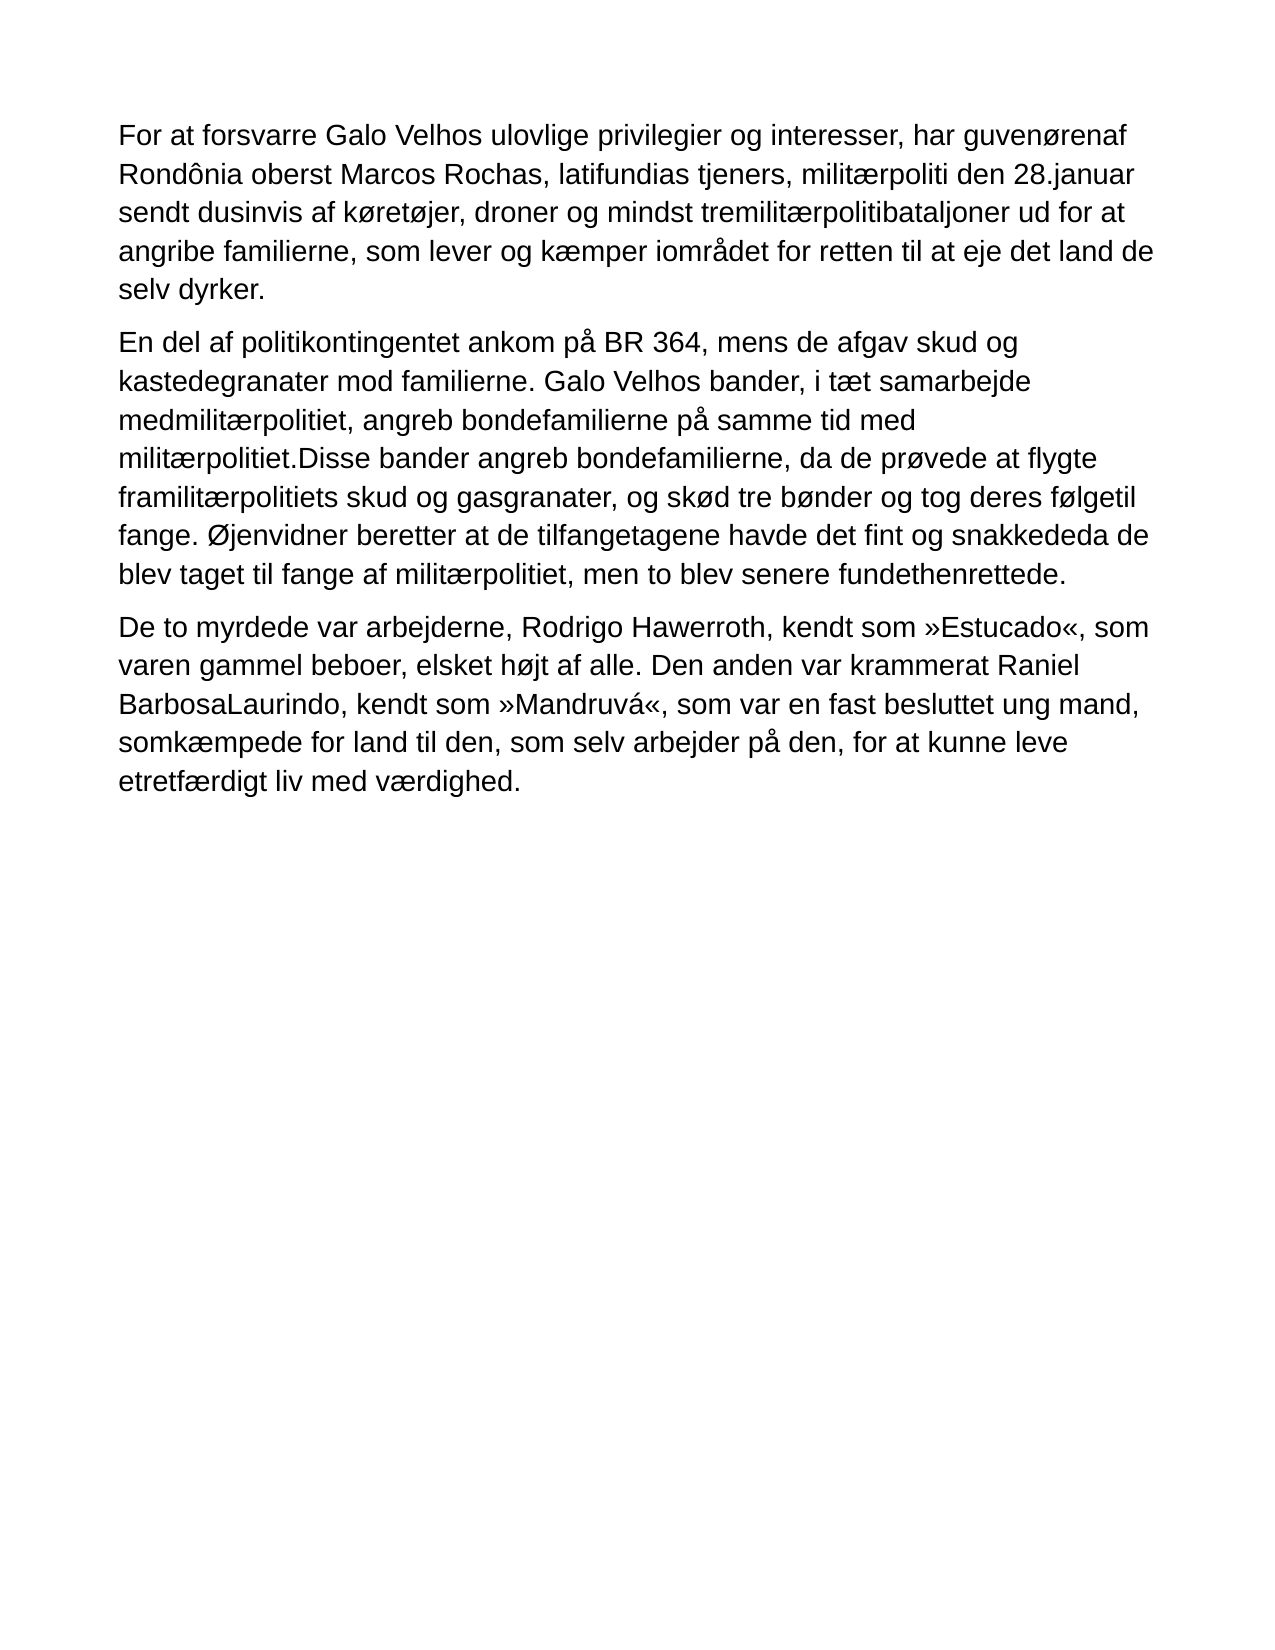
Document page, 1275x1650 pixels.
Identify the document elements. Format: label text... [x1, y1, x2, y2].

text For at forsvarre Galo Velhos ulovlige privilegier og interesser, har guvenørenaf Rondônia oberst Marcos Rochas, latifundias tjeners, militærpoliti den 28.januar sendt dusinvis af køretøjer, droner og mindst tremilitærpolitibataljoner ud for at angribe familierne, som lever og kæmper iområdet for retten til at eje det land de selv dyrker. [118, 118, 1157, 306]
text De to myrdede var arbejderne, Rodrigo Hawerroth, kendt som »Estucado«, som varen gammel beboer, elsket højt af alle. Den anden var krammerat Raniel BarbosaLaurindo, kendt som »Mandruvá«, som var en fast besluttet ung mand, somkæmpede for land til den, som selv arbejder på den, for at kunne leve etretfærdigt liv med værdighed. [118, 610, 1157, 797]
text En del af politikontingentet ankom på BR 364, mens de afgav skud og kastedegranater mod familierne. Galo Velhos bander, i tæt samarbejde medmilitærpolitiet, angreb bondefamilierne på samme tid med militærpolitiet.Disse bander angreb bondefamilierne, da de prøvede at flygte framilitærpolitiets skud og gasgranater, og skød tre bønder og tog deres følgetil fange. Øjenvidner beretter at de tilfangetagene havde det fint og snakkededa de blev taget til fange af militærpolitiet, men to blev senere fundethenrettede. [118, 325, 1157, 590]
